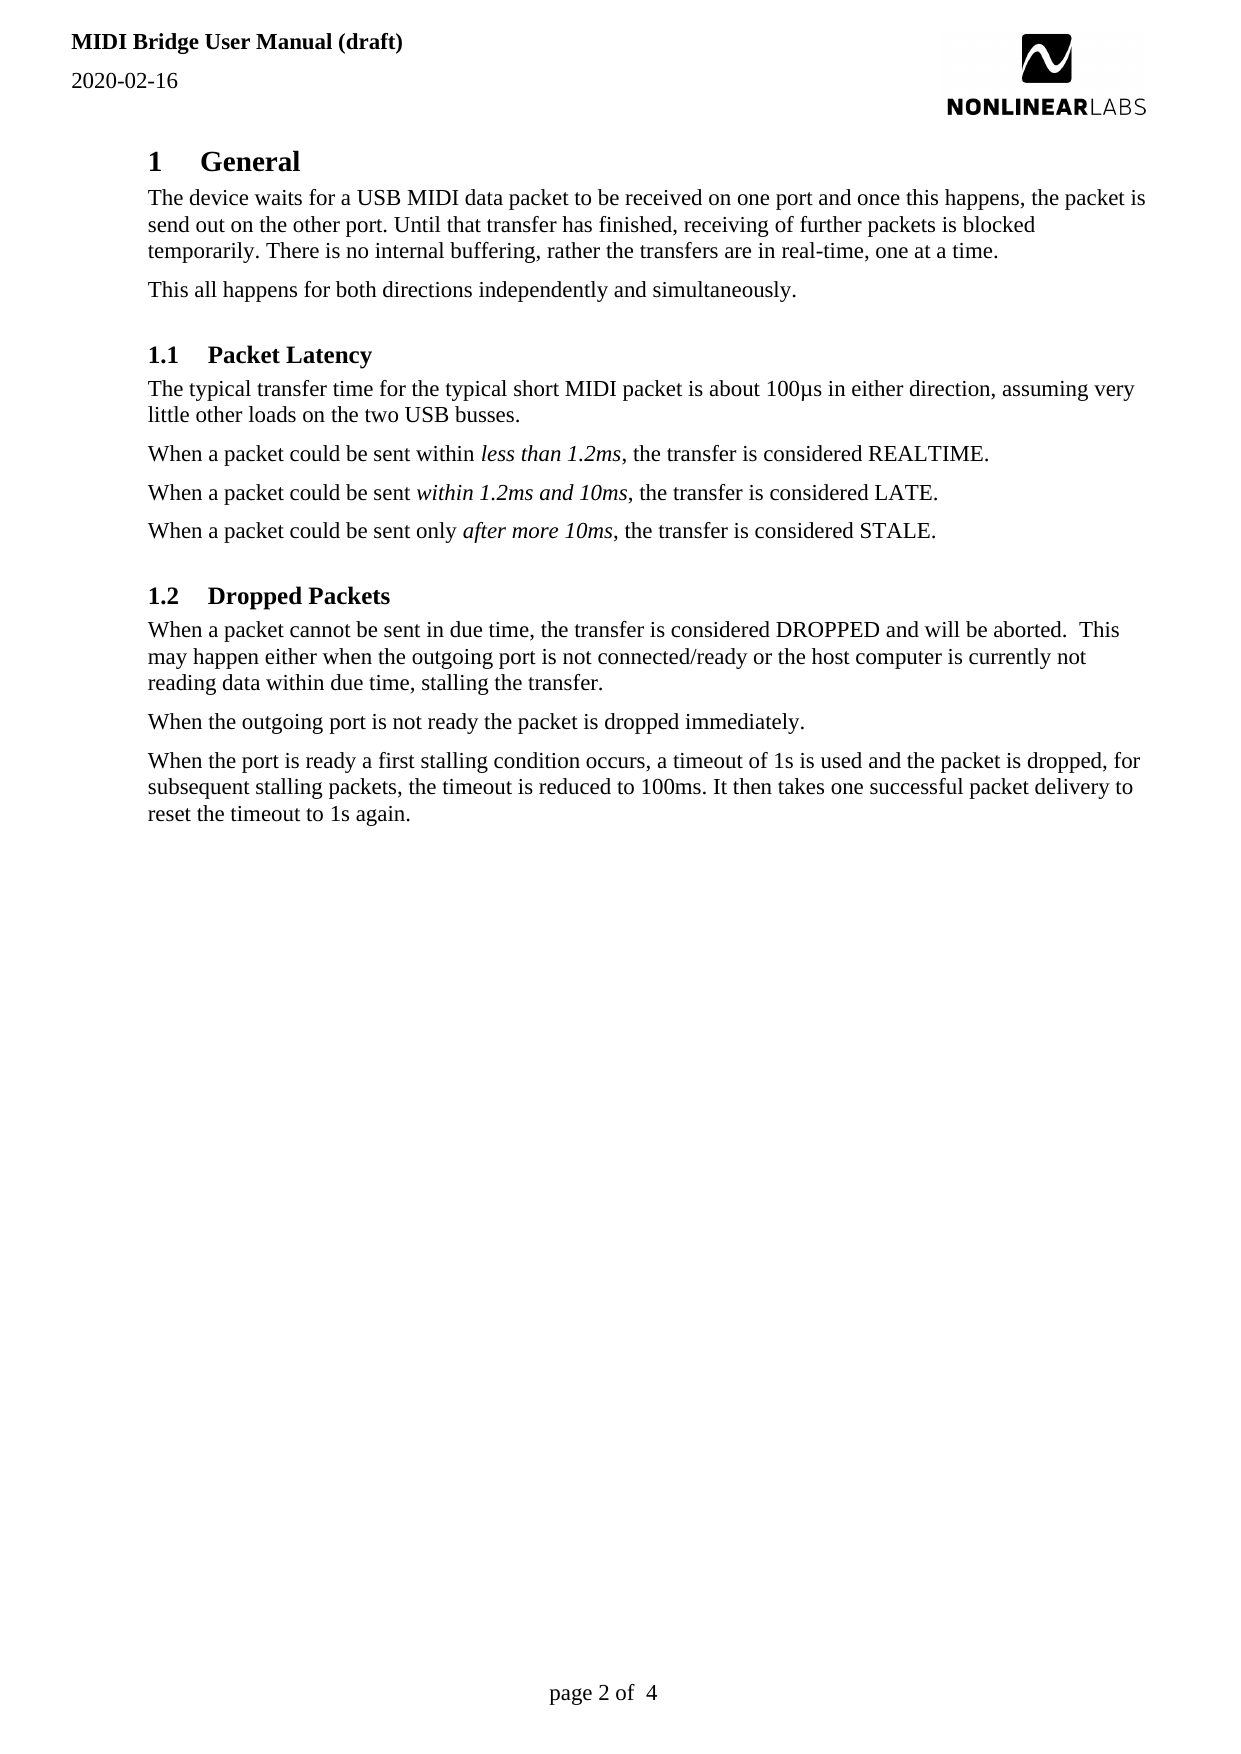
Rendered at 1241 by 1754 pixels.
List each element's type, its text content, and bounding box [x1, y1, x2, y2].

text When a packet could be sent within 1.2ms and 10ms, the transfer is considered LATE. [148, 479, 1152, 505]
text The device waits for a USB MIDI data packet to be received on one port and once this happens, the packet is send out on the other port. Until that transfer has finished, receiving of further packets is blocked temporarily. There is no internal buffering, rather the transfers are in real-time, one at a time. [148, 184, 1152, 263]
text When a packet cannot be sent in due time, the transfer is considered DROPPED and will be aborted. This may happen either when the outgoing port is not connected/ready or the host computer is currently not reading data within due time, stalling the transfer. [148, 616, 1152, 696]
text When the port is ready a first stalling condition occurs, a timeout of 1s is used and the packet is dropped, for subsequent stalling packets, the timeout is reduced to 100ms. It then takes one successful packet delivery to reset the timeout to 1s again. [148, 747, 1152, 826]
subtitle Dropped Packets [148, 581, 1152, 610]
text The typical transfer time for the typical short MIDI packet is about 100µs in either direction, assuming very little other loads on the two USB busses. [148, 375, 1152, 427]
text When a packet could be sent within less than 1.2ms, the transfer is considered REALTIME. [148, 440, 1152, 466]
picture [940, 31, 1150, 118]
text When a packet could be sent only after more 10ms, the transfer is considered STALE. [148, 518, 1152, 544]
text When the outgoing port is not ready the packet is dropped immediately. [148, 708, 1152, 734]
text This all happens for both directions independently and simultaneously. [148, 276, 1152, 302]
subtitle Packet Latency [148, 340, 1152, 368]
subtitle General [148, 144, 1152, 178]
